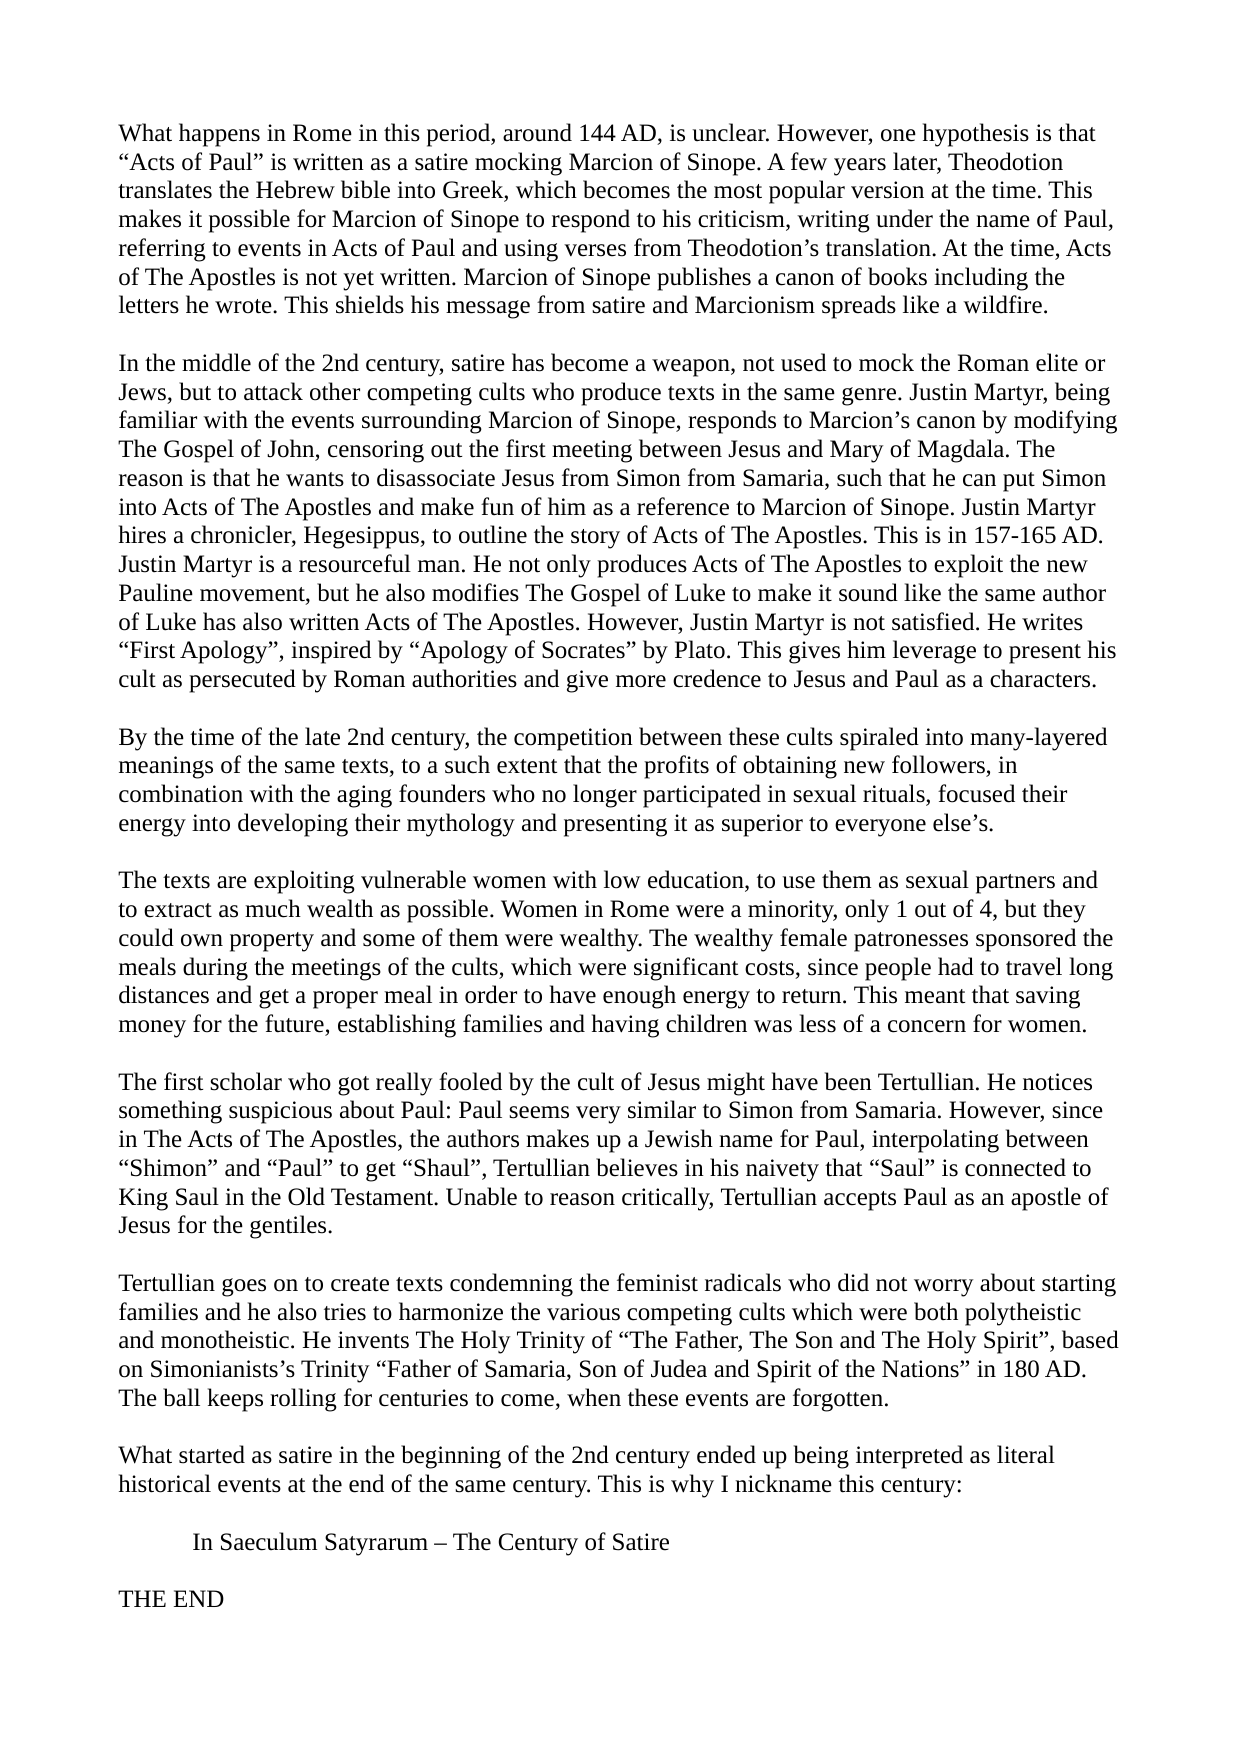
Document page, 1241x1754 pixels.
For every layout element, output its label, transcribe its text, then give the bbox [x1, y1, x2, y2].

text The first scholar who got really fooled by the cult of Jesus might have been Tertullian. He notices something suspicious about Paul: Paul seems very similar to Simon from Samaria. However, since in The Acts of The Apostles, the authors makes up a Jewish name for Paul, interpolating between “Shimon” and “Paul” to get “Shaul”, Tertullian believes in his naivety that “Saul” is connected to King Saul in the Old Testament. Unable to reason critically, Tertullian accepts Paul as an apostle of Jesus for the gentiles. [118, 1067, 1122, 1239]
text THE END [118, 1584, 1122, 1613]
text What started as satire in the beginning of the 2nd century ended up being interpreted as literal historical events at the end of the same century. This is why I nickname this century: [118, 1441, 1122, 1498]
text In Saeculum Satyrarum – The Century of Satire [118, 1527, 1122, 1556]
text The texts are exploiting vulnerable women with low education, to use them as sexual partners and to extract as much wealth as possible. Women in Rome were a minority, only 1 out of 4, but they could own property and some of them were wealthy. The wealthy female patronesses sponsored the meals during the meetings of the cults, which were significant costs, since people had to travel long distances and get a proper meal in order to have enough energy to return. This meant that saving money for the future, establishing families and having children was less of a concern for women. [118, 866, 1122, 1038]
text By the time of the late 2nd century, the competition between these cults spiraled into many-layered meanings of the same texts, to a such extent that the profits of obtaining new followers, in combination with the aging founders who no longer participated in sexual rituals, focused their energy into developing their mythology and presenting it as superior to everyone else’s. [118, 722, 1122, 837]
text Tertullian goes on to create texts condemning the feminist radicals who did not worry about starting families and he also tries to harmonize the various competing cults which were both polytheistic and monotheistic. He invents The Holy Trinity of “The Father, The Son and The Holy Spirit”, based on Simonianists’s Trinity “Father of Samaria, Son of Judea and Spirit of the Nations” in 180 AD. The ball keeps rolling for centuries to come, when these events are forgotten. [118, 1268, 1122, 1412]
text What happens in Rome in this period, around 144 AD, is unclear. However, one hypothesis is that “Acts of Paul” is written as a satire mocking Marcion of Sinope. A few years later, Theodotion translates the Hebrew bible into Greek, which becomes the most popular version at the time. This makes it possible for Marcion of Sinope to respond to his criticism, writing under the name of Paul, referring to events in Acts of Paul and using verses from Theodotion’s translation. At the time, Acts of The Apostles is not yet written. Marcion of Sinope publishes a canon of books including the letters he wrote. This shields his message from satire and Marcionism spreads like a wildfire. [118, 118, 1122, 319]
text In the middle of the 2nd century, satire has become a weapon, not used to mock the Roman elite or Jews, but to attack other competing cults who produce texts in the same genre. Justin Martyr, being familiar with the events surrounding Marcion of Sinope, responds to Marcion’s canon by modifying The Gospel of John, censoring out the first meeting between Jesus and Mary of Magdala. The reason is that he wants to disassociate Jesus from Simon from Samaria, such that he can put Simon into Acts of The Apostles and make fun of him as a reference to Marcion of Sinope. Justin Martyr hires a chronicler, Hegesippus, to outline the story of Acts of The Apostles. This is in 157-165 AD. Justin Martyr is a resourceful man. He not only produces Acts of The Apostles to exploit the new Pauline movement, but he also modifies The Gospel of Luke to make it sound like the same author of Luke has also written Acts of The Apostles. However, Justin Martyr is not satisfied. He writes “First Apology”, inspired by “Apology of Socrates” by Plato. This gives him leverage to present his cult as persecuted by Roman authorities and give more credence to Jesus and Paul as a characters. [118, 348, 1122, 693]
